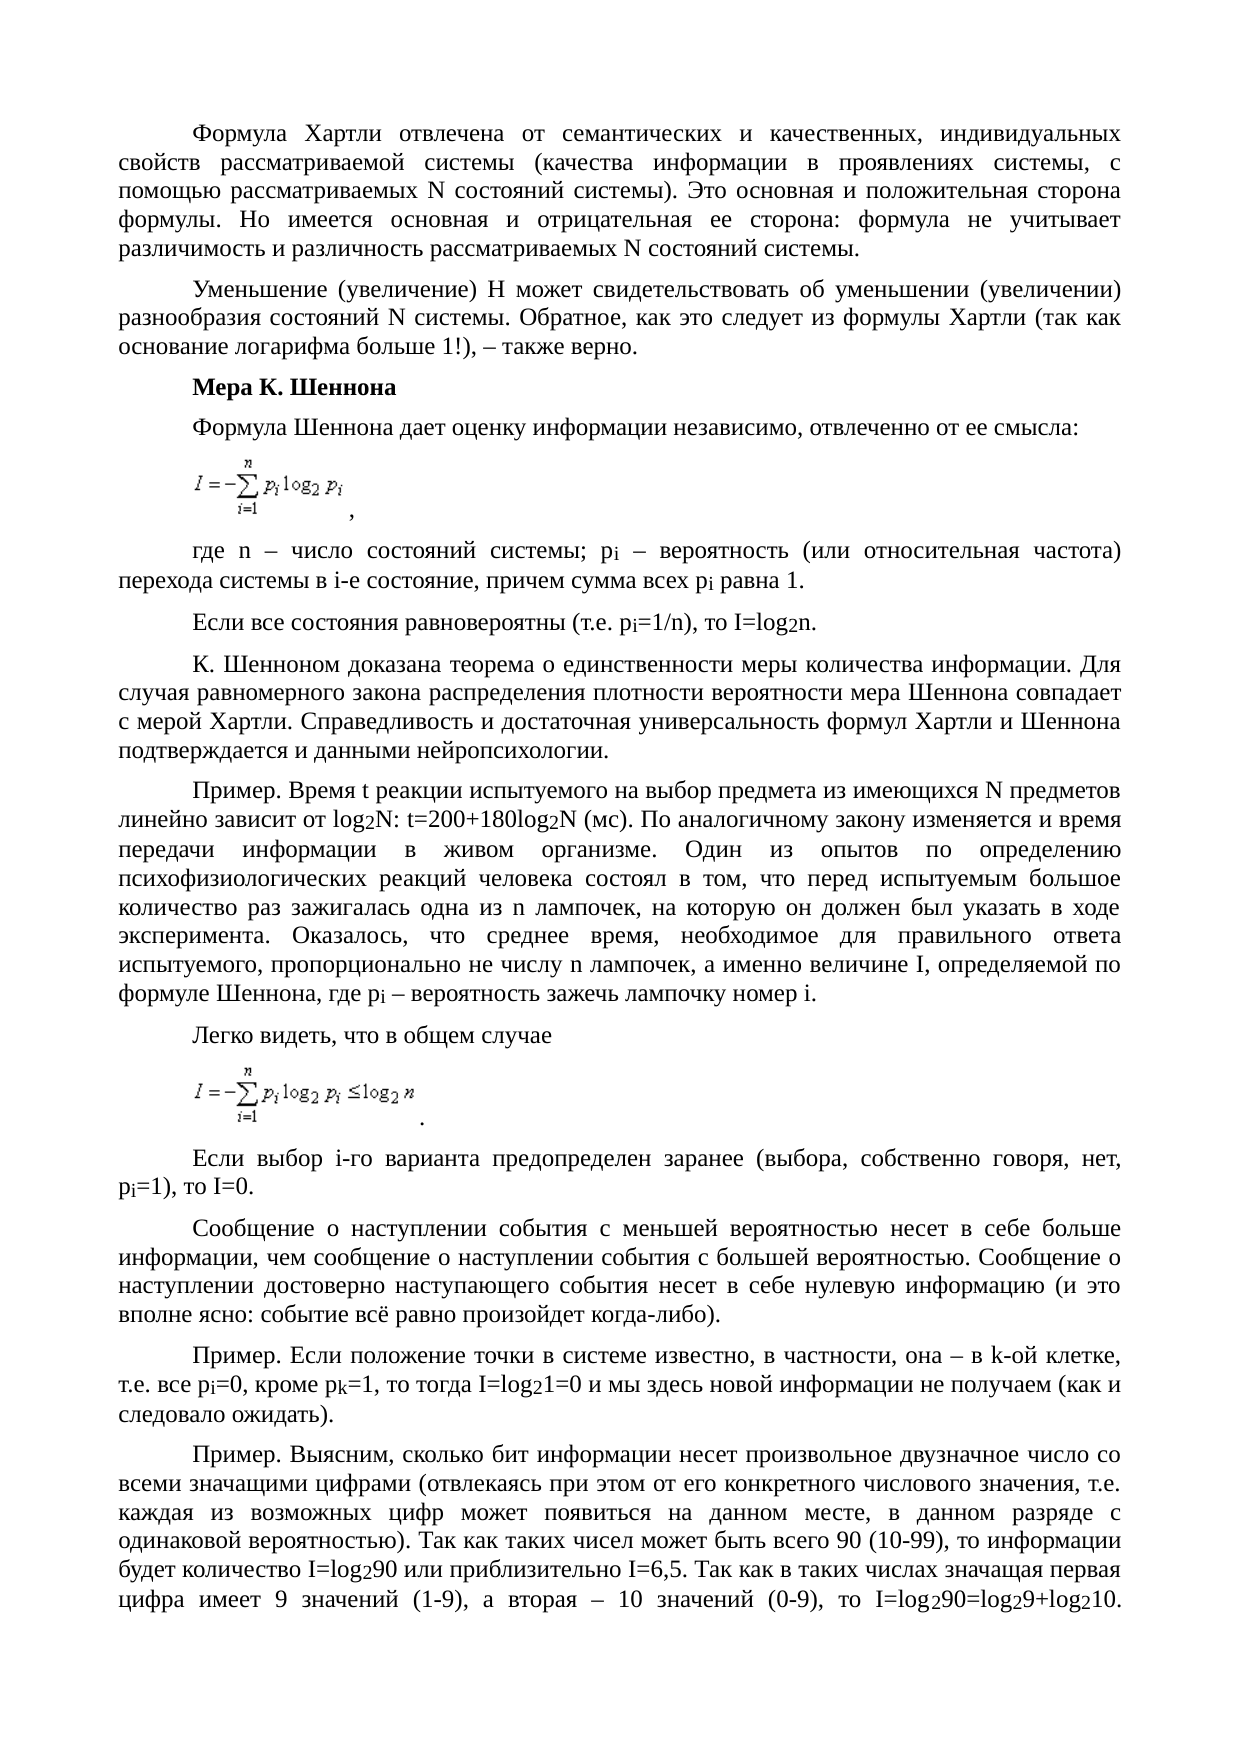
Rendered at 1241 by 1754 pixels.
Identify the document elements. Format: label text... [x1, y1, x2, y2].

text Формула Хартли отвлечена от семантических и качественных, индивидуальных свойств рассматриваемой системы (качества информации в проявлениях системы, с помощью рассматриваемых N состояний системы). Это основная и положительная сторона формулы. Но имеется основная и отрицательная ее сторона: формула не учитывает различимость и различность рассматриваемых N состояний системы. [118, 118, 1122, 262]
text Если все состояния равновероятны (т.е. рi=1/n), то I=log2n. [118, 607, 1122, 637]
picture [192, 452, 349, 518]
text Пример. Выясним, сколько бит информации несет произвольное двузначное число со всеми значащими цифрами (отвлекаясь при этом от его конкретного числового значения, т.е. каждая из возможных цифр может появиться на данном месте, в данном разряде с одинаковой вероятностью). Так как таких чисел может быть всего 90 (10-99), то информации будет количество I=log290 или приблизительно I=6,5. Так как в таких числах значащая первая цифра имеет 9 значений (1-9), а вторая – 10 значений (0-9), то I=log290=log29+log210. [118, 1439, 1122, 1614]
text Формула Шеннона дает оценку информации независимо, отвлеченно от ее смысла: [118, 412, 1122, 441]
text Мера К. Шеннона [118, 372, 1122, 400]
text . [118, 1060, 1122, 1131]
text где n – число состояний системы; рi – вероятность (или относительная частота) перехода системы в i-е состояние, причем сумма всех рi равна 1. [118, 535, 1122, 595]
text , [118, 453, 1122, 523]
text Если выбор i-го варианта предопределен заранее (выбора, собственно говоря, нет, рi=1), то I=0. [118, 1143, 1122, 1201]
text Сообщение о наступлении события с меньшей вероятностью несет в себе больше информации, чем сообщение о наступлении события с большей вероятностью. Сообщение о наступлении достоверно наступающего события несет в себе нулевую информацию (и это вполне ясно: событие всё равно произойдет когда-либо). [118, 1213, 1122, 1328]
picture [192, 1060, 419, 1126]
text Пример. Если положение точки в системе известно, в частности, она – в k-ой клетке, т.е. все рi=0, кроме рk=1, то тогда I=log21=0 и мы здесь новой информации не получаем (как и следовало ожидать). [118, 1340, 1122, 1427]
text Уменьшение (увеличение) H может свидетельствовать об уменьшении (увеличении) разнообразия состояний N системы. Обратное, как это следует из формулы Хартли (так как основание логарифма больше 1!), – также верно. [118, 274, 1122, 360]
text Пример. Время t реакции испытуемого на выбор предмета из имеющихся N предметов линейно зависит от log2N: t=200+180log2N (мс). По аналогичному закону изменяется и время передачи информации в живом организме. Один из опытов по определению психофизиологических реакций человека состоял в том, что перед испытуемым большое количество раз зажигалась одна из n лампочек, на которую он должен был указать в ходе эксперимента. Оказалось, что среднее время, необходимое для правильного ответа испытуемого, пропорционально не числу n лампочек, а именно величине I, определяемой по формуле Шеннона, где рi – вероятность зажечь лампочку номер i. [118, 775, 1122, 1008]
text К. Шенноном доказана теорема о единственности меры количества информации. Для случая равномерного закона распределения плотности вероятности мера Шеннона совпадает с мерой Хартли. Справедливость и достаточная универсальность формул Хартли и Шеннона подтверждается и данными нейропсихологии. [118, 649, 1122, 764]
text Легко видеть, что в общем случае [118, 1020, 1122, 1048]
